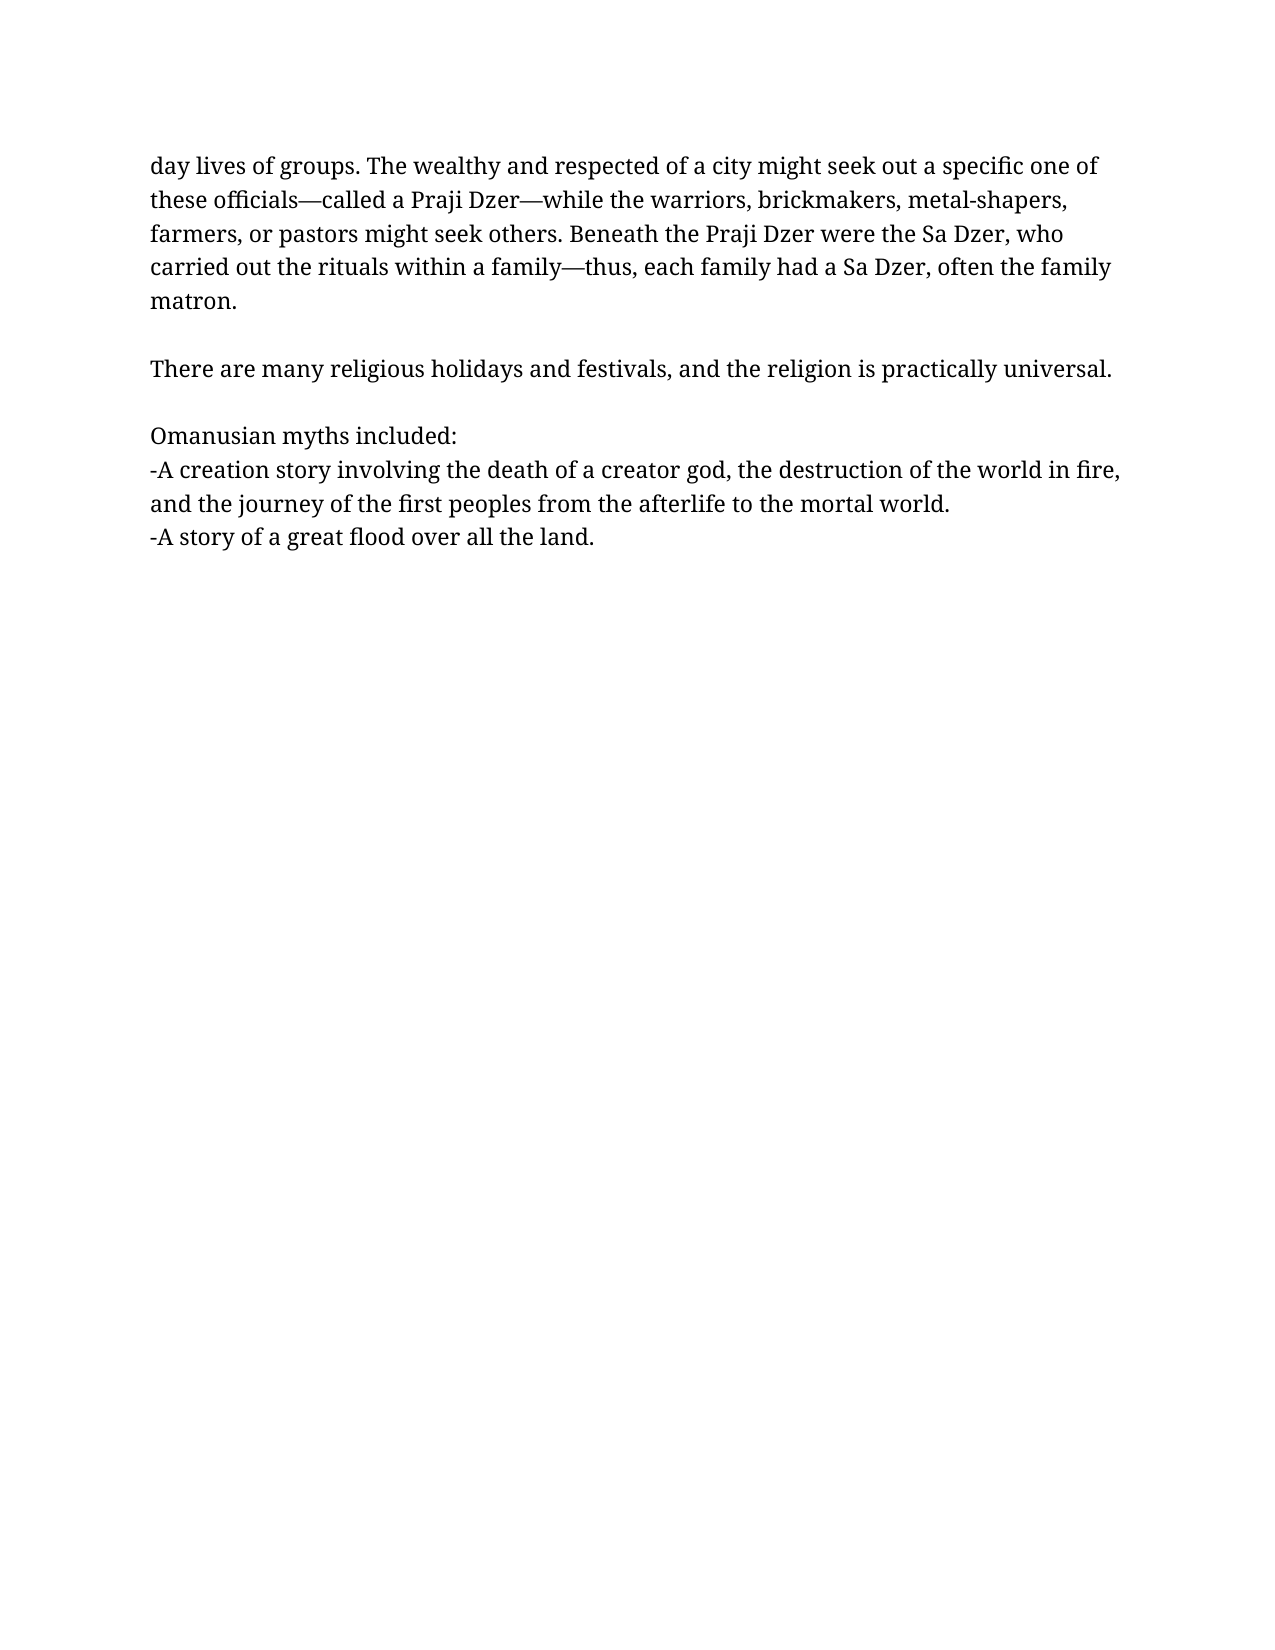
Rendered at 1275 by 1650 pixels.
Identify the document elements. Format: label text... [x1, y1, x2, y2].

text There are many religious holidays and festivals, and the religion is practically universal. [150, 352, 1125, 384]
text -A story of a great flood over all the land. [150, 521, 1125, 552]
text day lives of groups. The wealthy and respected of a city might seek out a specific one of these officials—called a Praji Dzer—while the warriors, brickmakers, metal-shapers, farmers, or pastors might seek others. Beneath the Praji Dzer were the Sa Dzer, who carried out the rituals within a family—thus, each family had a Sa Dzer, often the family matron. [150, 150, 1125, 316]
text -A creation story involving the death of a creator god, the destruction of the world in fire, and the journey of the first peoples from the afterlife to the mortal world. [150, 454, 1125, 519]
text Omanusian myths included: [150, 420, 1125, 451]
